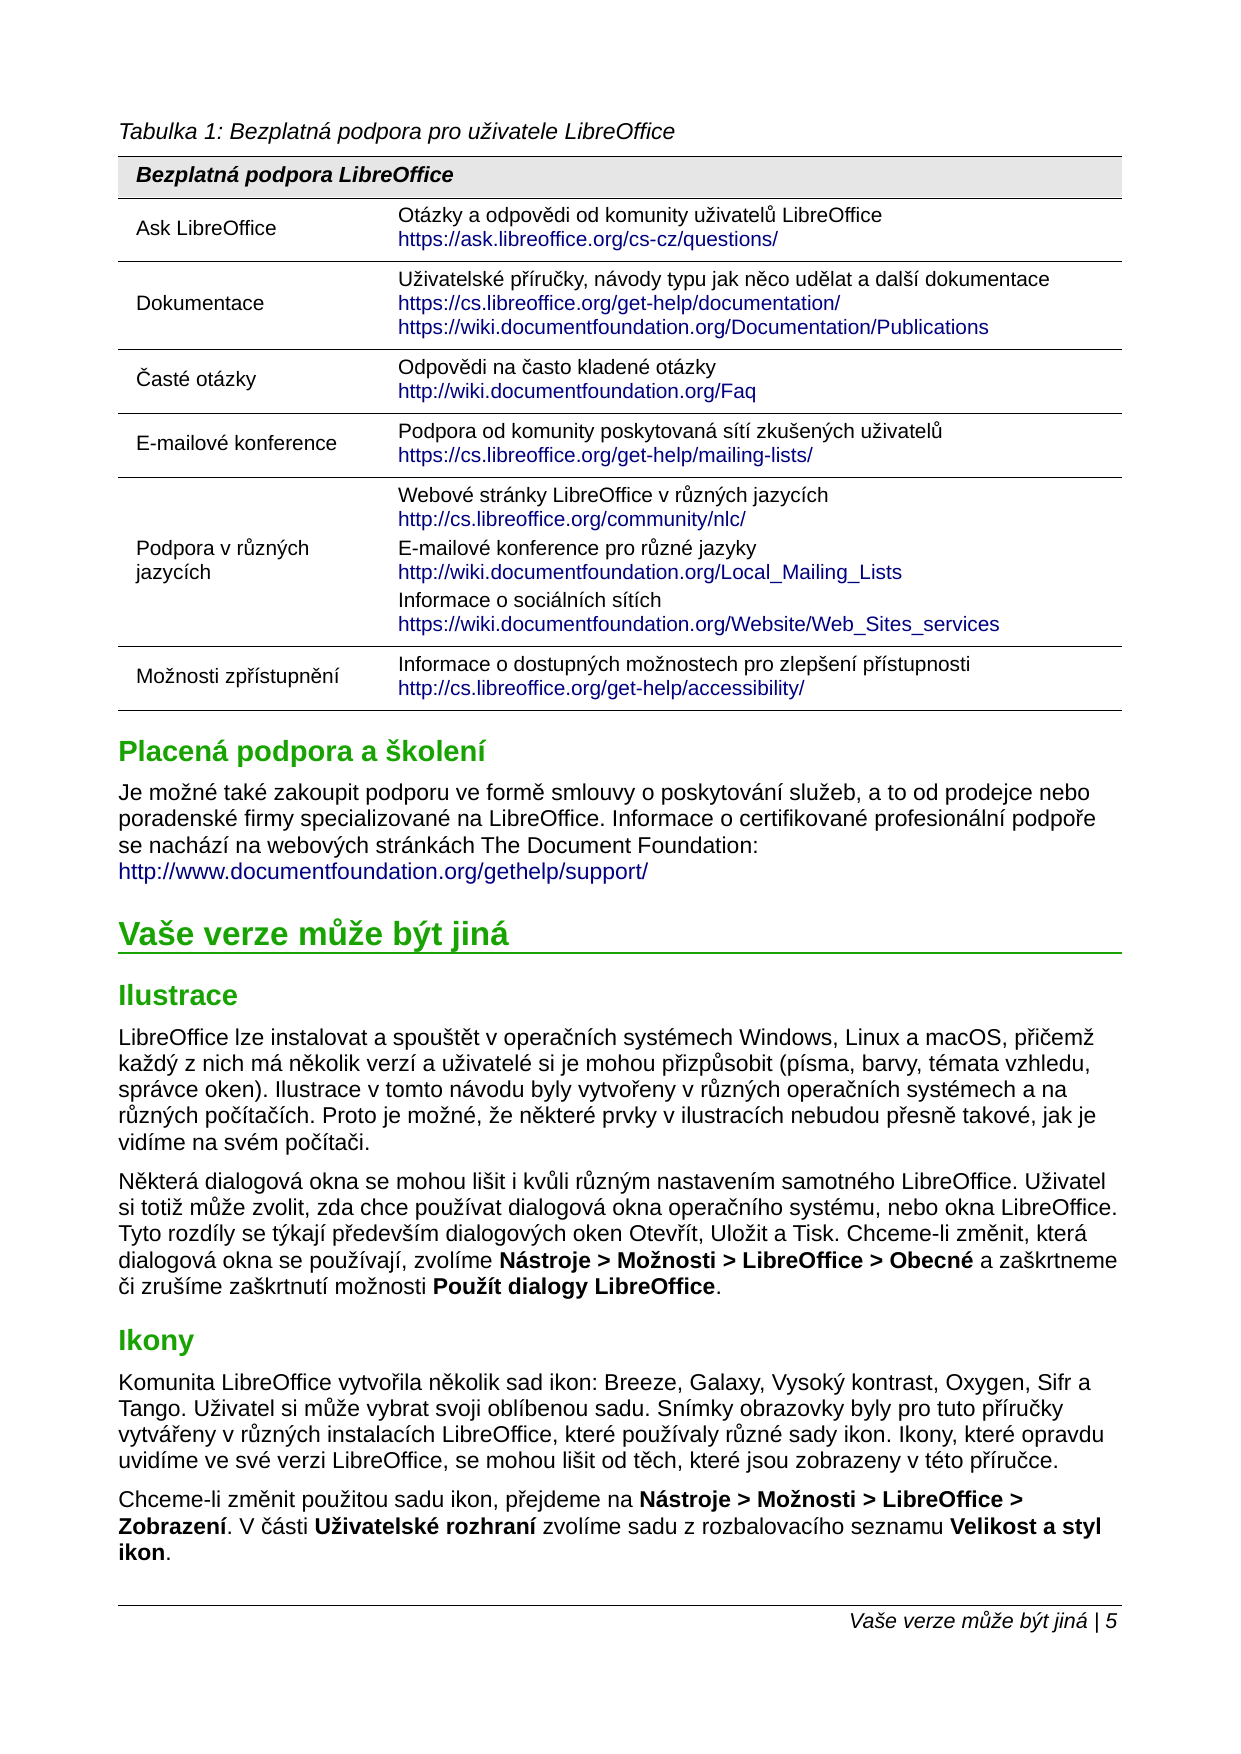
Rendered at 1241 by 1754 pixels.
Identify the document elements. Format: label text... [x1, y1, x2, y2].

table_cell Časté otázky [118, 350, 380, 413]
table_cell Podpora v různých jazycích [118, 478, 380, 646]
subtitle Vaše verze může být jiná [118, 914, 1122, 952]
subtitle Placená podpora a školení [118, 734, 1122, 767]
table_cell Podpora od komunity poskytovaná sítí zkušených uživatelů https://cs.libreoffice.org/get-help/mailing-lists/ [380, 414, 1122, 477]
table_cell Informace o dostupných možnostech pro zlepšení přístupnosti http://cs.libreoffice.org/get-help/accessibility/ [380, 647, 1122, 710]
table_cell Odpovědi na často kladené otázky http://wiki.documentfoundation.org/Faq [380, 350, 1122, 413]
text Je možné také zakoupit podporu ve formě smlouvy o poskytování služeb, a to od prodejce nebo poradenské firmy specializované na LibreOffice. Informace o certifikované profesionální podpoře se nachází na webových stránkách The Document Foundation: http://www.documentfoundation.org/gethelp/support/ [118, 779, 1122, 884]
text LibreOffice lze instalovat a spouštět v operačních systémech Windows, Linux a macOS, přičemž každý z nich má několik verzí a uživatelé si je mohou přizpůsobit (písma, barvy, témata vzhledu, správce oken). Ilustrace v tomto návodu byly vytvořeny v různých operačních systémech a na různých počítačích. Proto je možné, že některé prvky v ilustracích nebudou přesně takové, jak je vidíme na svém počítači. [118, 1023, 1122, 1155]
subtitle Ilustrace [118, 978, 1122, 1012]
subtitle Ikony [118, 1323, 1122, 1357]
table_cell Možnosti zpřístupnění [118, 647, 380, 710]
text Komunita LibreOffice vytvořila několik sad ikon: Breeze, Galaxy, Vysoký kontrast, Oxygen, Sifr a Tango. Uživatel si může vybrat svoji oblíbenou sadu. Snímky obrazovky byly pro tuto příručky vytvářeny v různých instalacích LibreOffice, které používaly různé sady ikon. Ikony, které opravdu uvidíme ve své verzi LibreOffice, se mohou lišit od těch, které jsou zobrazeny v této příručce. [118, 1368, 1122, 1474]
table_cell Ask LibreOffice [118, 199, 380, 261]
text Některá dialogová okna se mohou lišit i kvůli různým nastavením samotného LibreOffice. Uživatel si totiž může zvolit, zda chce používat dialogová okna operačního systému, nebo okna LibreOffice. Tyto rozdíly se týkají především dialogových oken Otevřít, Uložit a Tisk. Chceme-li změnit, která dialogová okna se používají, zvolíme Nástroje > Možnosti > LibreOffice > Obecné a zaškrtneme či zrušíme zaškrtnutí možnosti Použít dialogy LibreOffice. [118, 1168, 1122, 1299]
text Tabulka 1: Bezplatná podpora pro uživatele LibreOffice [118, 118, 1122, 144]
table_cell Dokumentace [118, 262, 380, 349]
table_cell Otázky a odpovědi od komunity uživatelů LibreOffice https://ask.libreoffice.org/cs-cz/questions/ [380, 199, 1122, 261]
table_header Bezplatná podpora LibreOffice [118, 157, 1122, 197]
table_cell Uživatelské příručky, návody typu jak něco udělat a další dokumentace https://cs.libreoffice.org/get-help/documentation/ https://wiki.documentfoundation.org/Documentation/Publications [380, 262, 1122, 349]
table_cell E-mailové konference [118, 414, 380, 477]
text Chceme-li změnit použitou sadu ikon, přejdeme na Nástroje > Možnosti > LibreOffice > Zobrazení. V části Uživatelské rozhraní zvolíme sadu z rozbalovacího seznamu Velikost a styl ikon. [118, 1486, 1122, 1565]
table_cell Webové stránky LibreOffice v různých jazycích http://cs.libreoffice.org/community/nlc/ E-mailové konference pro různé jazyky http://wiki.documentfoundation.org/Local_Mailing_Lists Informace o sociálních sítích https://wiki.documentfoundation.org/Website/Web_Sites_services [380, 478, 1122, 646]
